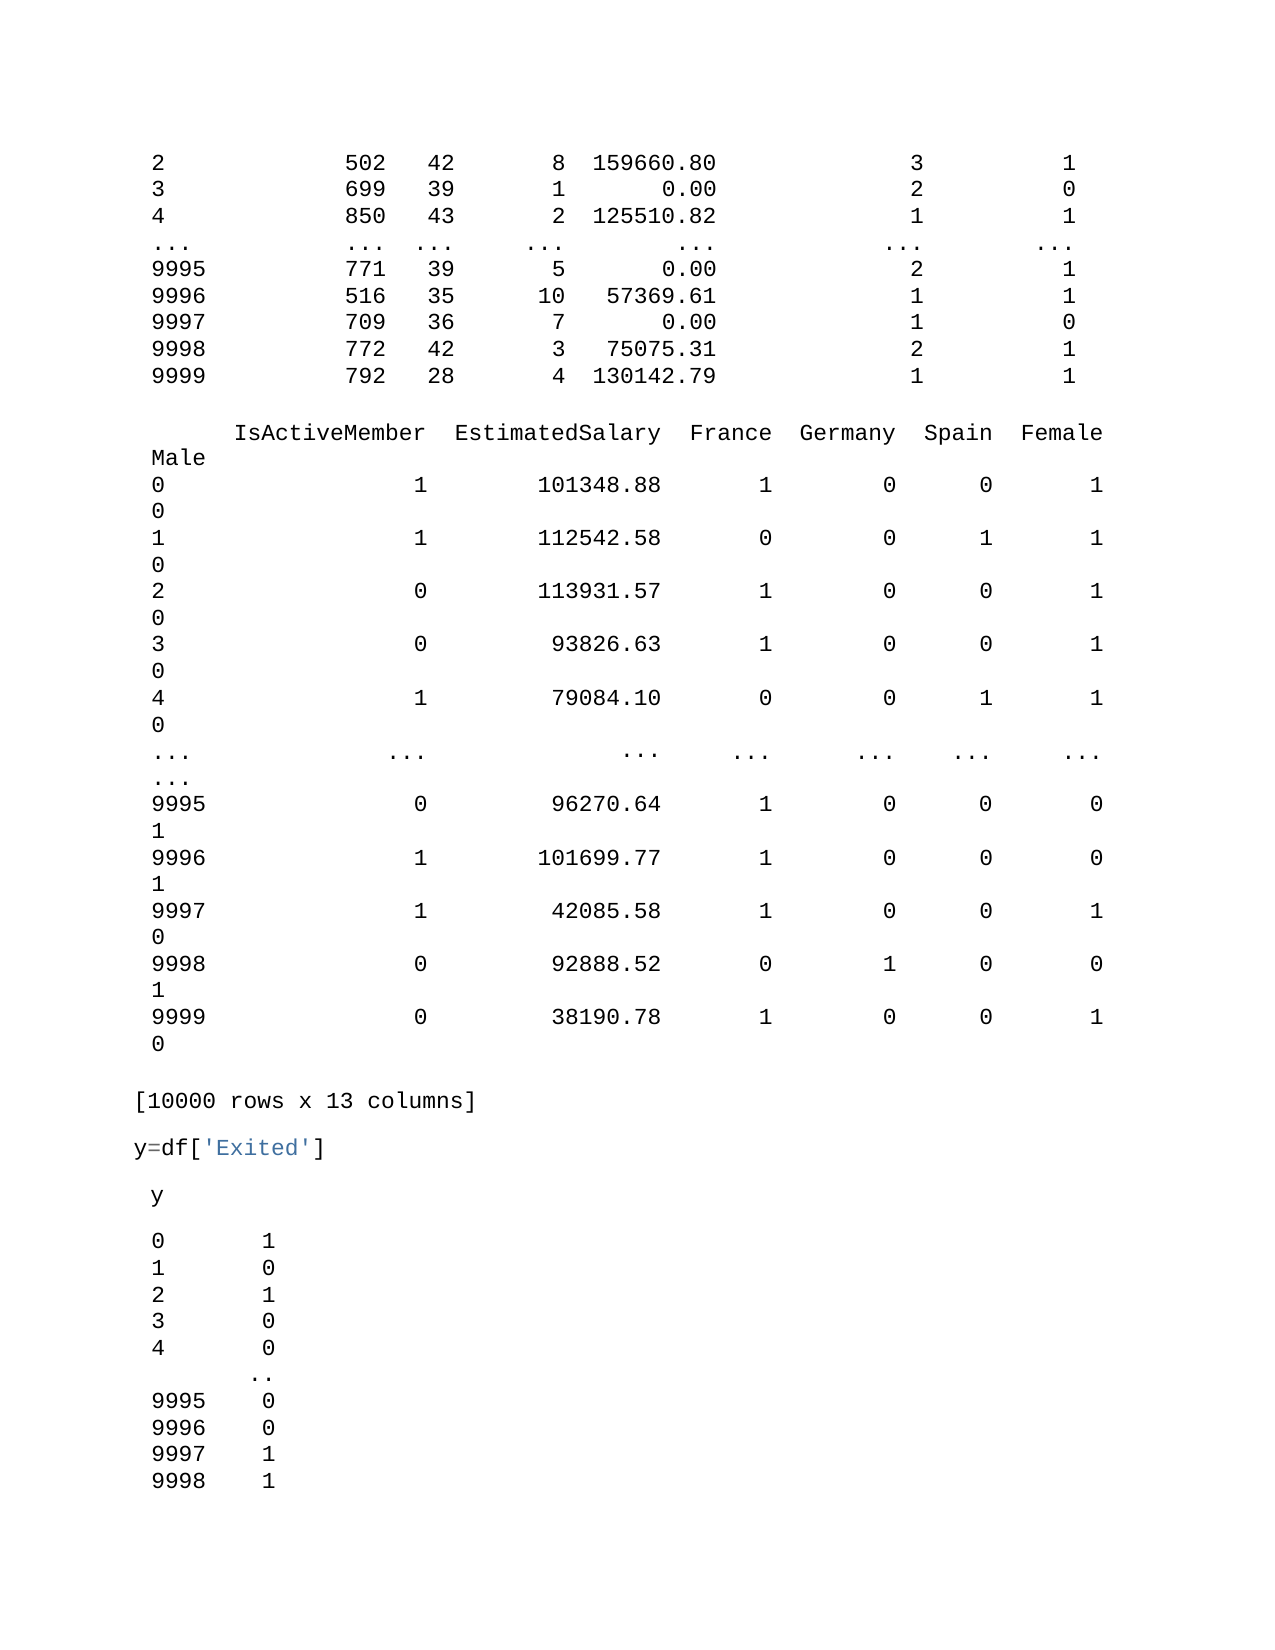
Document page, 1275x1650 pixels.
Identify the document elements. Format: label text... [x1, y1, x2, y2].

table_cell [1007, 818, 1108, 845]
table_cell 1 [1007, 525, 1108, 552]
table_cell 0 [227, 1255, 280, 1282]
table_cell ... 1 [675, 712, 786, 818]
table_cell 0 [924, 632, 1007, 658]
table_cell .. [227, 1362, 280, 1388]
table_cell ... 0 [924, 712, 1007, 818]
table_cell [786, 978, 924, 1004]
table_cell [786, 605, 924, 632]
table_cell 1 [220, 525, 454, 552]
table_cell 772 [220, 336, 399, 363]
table_header 8 [455, 150, 579, 177]
table_cell Male [146, 390, 220, 472]
table_cell [675, 871, 786, 898]
table_cell 43 [399, 203, 454, 230]
table_cell 1 [1007, 685, 1108, 712]
table_cell 4 [146, 685, 220, 712]
table_cell 3 [146, 632, 220, 658]
table_cell 0 [786, 845, 924, 871]
table_cell 4 [455, 363, 579, 389]
table_cell 1 [146, 818, 220, 845]
table_cell Female [1007, 390, 1108, 472]
table_cell 0 [924, 472, 1007, 499]
table_cell 2 [146, 1282, 227, 1308]
table_header 3 [786, 150, 924, 177]
table_cell [1007, 605, 1108, 632]
table_cell [924, 552, 1007, 578]
table_cell [455, 818, 675, 845]
table_cell [220, 871, 454, 898]
table_cell 0 [675, 685, 786, 712]
table_cell 0 [924, 177, 1108, 203]
table_cell 0 [786, 579, 924, 605]
table_cell [220, 1031, 454, 1058]
table_cell [675, 1031, 786, 1058]
table_cell Spain [924, 390, 1007, 472]
table_cell 2 [455, 203, 579, 230]
table_cell [924, 658, 1007, 685]
table_cell ... 0 [220, 712, 454, 818]
table_cell 0 [786, 632, 924, 658]
table_cell [455, 552, 675, 578]
table_header 42 [399, 150, 454, 177]
table_cell [1007, 552, 1108, 578]
table_cell 9997 [146, 1442, 227, 1468]
table_cell 1 [924, 256, 1108, 283]
table_cell [675, 925, 786, 951]
table_cell 1 [786, 951, 924, 978]
table_cell 1 [786, 283, 924, 310]
table_cell 709 [220, 310, 399, 336]
table_cell 9996 [146, 283, 220, 310]
table_cell 92888.52 [455, 951, 675, 978]
table_cell [220, 605, 454, 632]
table_cell [455, 871, 675, 898]
table_header 1 [227, 1229, 280, 1255]
table_cell 1 [227, 1468, 280, 1495]
table_cell 1 [675, 845, 786, 871]
table_cell 9996 [146, 1415, 227, 1442]
table_cell [1007, 1031, 1108, 1058]
table_cell 0.00 [579, 177, 786, 203]
table_cell 1 [924, 336, 1108, 363]
table_cell 0 [786, 685, 924, 712]
table_cell 9998 [146, 1468, 227, 1495]
table_cell 130142.79 [579, 363, 786, 389]
table_cell 2 [146, 579, 220, 605]
table_cell 3 [455, 336, 579, 363]
table_cell 57369.61 [579, 283, 786, 310]
table_cell 1 [1007, 1005, 1108, 1031]
table_cell 3 [146, 177, 220, 203]
table_cell 0 ... ... 9995 [146, 712, 220, 818]
table_cell [220, 818, 454, 845]
table_cell ... [924, 230, 1108, 256]
table_cell 9997 [146, 310, 220, 336]
table_cell 1 [146, 525, 220, 552]
table_cell 9995 [146, 1389, 227, 1415]
table_cell 2 [786, 256, 924, 283]
table_cell 0 [146, 925, 220, 951]
table_cell 0 [675, 525, 786, 552]
table_cell [675, 552, 786, 578]
table_cell [786, 818, 924, 845]
table_cell [220, 499, 454, 525]
table_cell 4 [146, 203, 220, 230]
table_cell 2 [786, 336, 924, 363]
table_cell 79084.10 [455, 685, 675, 712]
text [10000 rows x 13 columns] y=df['Exited'] [133, 1089, 496, 1162]
table_cell ... [786, 230, 924, 256]
table_cell 0 [220, 951, 454, 978]
table_cell ... 0 [786, 712, 924, 818]
table_cell ... 0 [1007, 712, 1108, 818]
table_cell [220, 658, 454, 685]
table_cell 1 [786, 310, 924, 336]
table_cell 75075.31 [579, 336, 786, 363]
table_cell 0 [924, 579, 1007, 605]
table_header 0 [146, 1229, 227, 1255]
table_cell 1 [675, 632, 786, 658]
table_cell 0 [924, 310, 1108, 336]
table_cell [675, 605, 786, 632]
table_cell 1 [227, 1282, 280, 1308]
table_cell 1 [220, 845, 454, 871]
table_cell 9997 [146, 898, 220, 924]
table_cell 0 [227, 1309, 280, 1335]
table_cell 9999 [146, 363, 220, 389]
table_cell 93826.63 [455, 632, 675, 658]
table_cell ... [399, 230, 454, 256]
table_cell 1 [675, 1005, 786, 1031]
table_cell 9998 [146, 951, 220, 978]
table_cell [786, 499, 924, 525]
table_cell 10 [455, 283, 579, 310]
table_cell 0 [227, 1415, 280, 1442]
table_cell 0 [1007, 845, 1108, 871]
table_cell 1 [146, 1255, 227, 1282]
table_cell 1 [146, 871, 220, 898]
table_cell [220, 552, 454, 578]
table_cell [1007, 925, 1108, 951]
table_cell 125510.82 [579, 203, 786, 230]
table_cell [1007, 978, 1108, 1004]
table_cell 7 [455, 310, 579, 336]
table_cell [786, 925, 924, 951]
table_cell 0 [786, 1005, 924, 1031]
table_cell ... [220, 230, 399, 256]
table_cell 771 [220, 256, 399, 283]
table_cell 0 [220, 632, 454, 658]
table_cell 35 [399, 283, 454, 310]
table_cell 101348.88 [455, 472, 675, 499]
table_cell 0 [146, 472, 220, 499]
table_cell [924, 1031, 1007, 1058]
table_cell [675, 499, 786, 525]
table_cell [455, 499, 675, 525]
table_cell [675, 658, 786, 685]
table_cell [146, 1362, 227, 1388]
table_cell 516 [220, 283, 399, 310]
text y [150, 1183, 1133, 1209]
table_cell 0 [1007, 951, 1108, 978]
table_cell ... [455, 230, 579, 256]
table_cell 1 [924, 363, 1108, 389]
table_cell 1 [220, 685, 454, 712]
table_header 159660.80 [579, 150, 786, 177]
table_cell 1 [455, 177, 579, 203]
table_cell 1 [1007, 632, 1108, 658]
table_cell [220, 925, 454, 951]
table_header 2 [146, 150, 220, 177]
table_cell 4 [146, 1335, 227, 1362]
table_cell 1 [924, 525, 1007, 552]
table_cell 0 [220, 579, 454, 605]
table_cell 1 [220, 472, 454, 499]
table_cell 1 [675, 579, 786, 605]
table_cell France [675, 390, 786, 472]
table_cell 792 [220, 363, 399, 389]
table_cell 5 [455, 256, 579, 283]
table_cell [924, 818, 1007, 845]
table_cell 9996 [146, 845, 220, 871]
table_cell 39 [399, 256, 454, 283]
table_cell [786, 658, 924, 685]
table_header 502 [220, 150, 399, 177]
table_cell [675, 818, 786, 845]
table_cell 0 [924, 1005, 1007, 1031]
table_cell 850 [220, 203, 399, 230]
table_cell [924, 871, 1007, 898]
table_cell [220, 978, 454, 1004]
table_cell [1007, 499, 1108, 525]
table_cell 0 [146, 605, 220, 632]
table_cell [455, 978, 675, 1004]
table_cell ... 96270.64 [455, 712, 675, 818]
table_cell EstimatedSalary [455, 390, 675, 472]
table_cell 1 [924, 283, 1108, 310]
table_cell [924, 605, 1007, 632]
table_cell 1 [675, 472, 786, 499]
table_cell 36 [399, 310, 454, 336]
table_cell [455, 658, 675, 685]
table_cell 39 [399, 177, 454, 203]
table_cell 699 [220, 177, 399, 203]
table_cell Germany [786, 390, 924, 472]
table_cell 0 [146, 1031, 220, 1058]
table_cell 0 [924, 951, 1007, 978]
table_cell 0 [786, 898, 924, 924]
table_cell 1 [1007, 898, 1108, 924]
table_cell 0 [786, 525, 924, 552]
table_cell [455, 925, 675, 951]
table_cell 9998 [146, 336, 220, 363]
table_cell [1007, 871, 1108, 898]
table_cell 0 [227, 1389, 280, 1415]
table_cell 0 [675, 951, 786, 978]
table_cell 0 [786, 472, 924, 499]
table_cell 1 [786, 363, 924, 389]
table_cell 2 [786, 177, 924, 203]
table_cell [924, 925, 1007, 951]
table_cell [455, 1031, 675, 1058]
table_cell 1 [786, 203, 924, 230]
table_cell [786, 552, 924, 578]
table_cell [786, 1031, 924, 1058]
table_cell 1 [1007, 472, 1108, 499]
table_cell 0.00 [579, 256, 786, 283]
table_cell 113931.57 [455, 579, 675, 605]
table_cell ... [579, 230, 786, 256]
table_cell 28 [399, 363, 454, 389]
table_cell [786, 871, 924, 898]
table_cell 9995 [146, 256, 220, 283]
table_cell 42085.58 [455, 898, 675, 924]
table_header 1 [924, 150, 1108, 177]
table_cell 0 [146, 499, 220, 525]
table_cell 0 [924, 898, 1007, 924]
table_cell 38190.78 [455, 1005, 675, 1031]
table_cell [924, 499, 1007, 525]
table_cell ... [146, 230, 220, 256]
table_cell 0 [220, 1005, 454, 1031]
table_cell 1 [227, 1442, 280, 1468]
table_cell 0 [924, 845, 1007, 871]
table_cell [675, 978, 786, 1004]
table_cell 0.00 [579, 310, 786, 336]
table_cell 9999 [146, 1005, 220, 1031]
table_cell 1 [924, 685, 1007, 712]
table_cell 3 [146, 1309, 227, 1335]
table_cell 1 [146, 978, 220, 1004]
table_cell 42 [399, 336, 454, 363]
table_cell [1007, 658, 1108, 685]
table_cell 0 [146, 658, 220, 685]
table_cell 0 [227, 1335, 280, 1362]
table_cell 101699.77 [455, 845, 675, 871]
table_cell [455, 605, 675, 632]
table_cell 1 [675, 898, 786, 924]
table_cell 1 [1007, 579, 1108, 605]
table_cell 1 [924, 203, 1108, 230]
table_cell [924, 978, 1007, 1004]
table_cell 0 [146, 552, 220, 578]
table_cell 1 [220, 898, 454, 924]
table_cell IsActiveMember [220, 390, 454, 472]
table_cell 112542.58 [455, 525, 675, 552]
